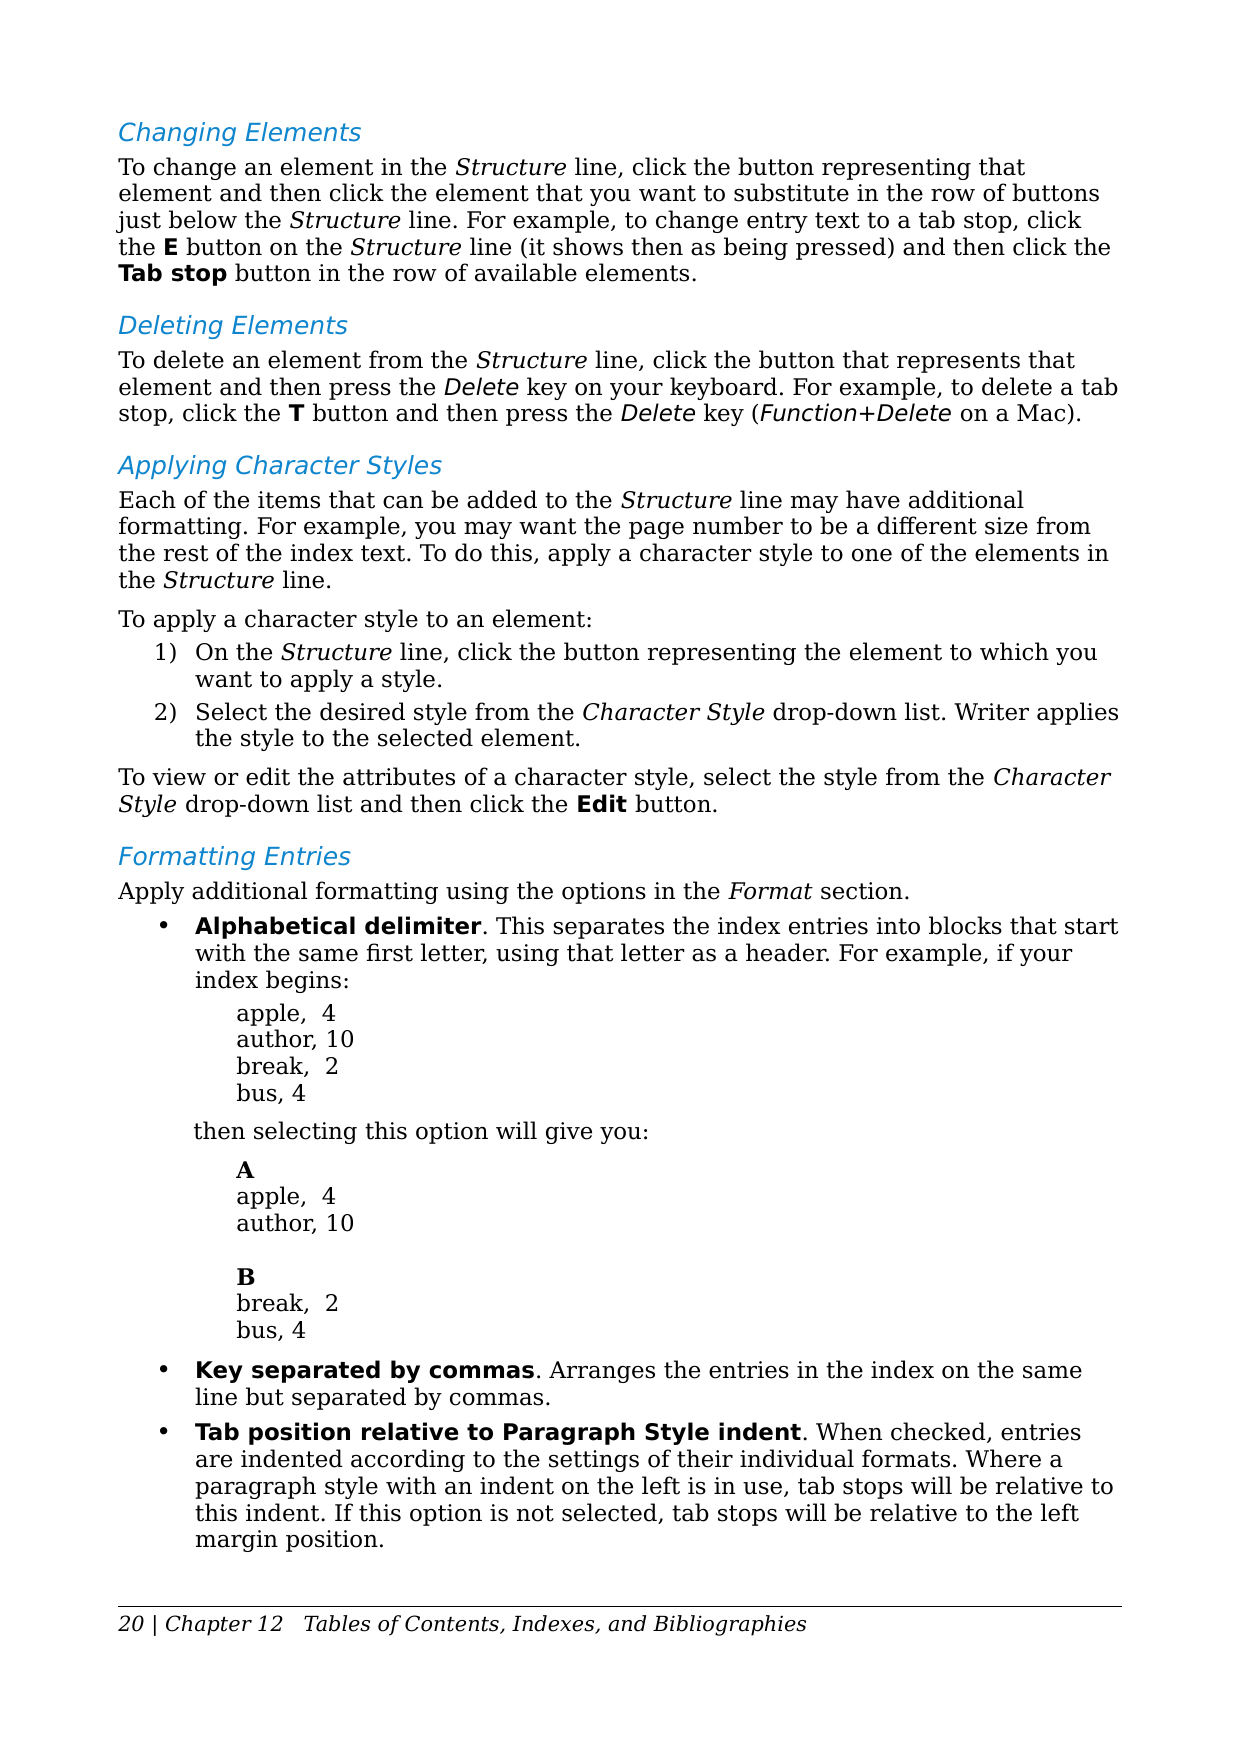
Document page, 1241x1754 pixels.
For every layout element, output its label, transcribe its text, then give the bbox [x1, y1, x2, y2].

text Each of the items that can be added to the Structure line may have additional formatting. For example, you may want the page number to be a different size from the rest of the index text. To do this, apply a character style to one of the elements in the Structure line. [118, 487, 1122, 593]
text apple, 4 [236, 1000, 1122, 1026]
text A [236, 1157, 1122, 1183]
text then selecting this option will give you: [193, 1118, 1122, 1145]
text To delete an element from the Structure line, click the button that represents that element and then press the Delete key on your keyboard. For example, to delete a tab stop, click the T button and then press the Delete key (Function+Delete on a Mac). [118, 347, 1122, 427]
subtitle Changing Elements [118, 118, 1122, 147]
list Tab position relative to Paragraph Style indent. When checked, entries are indented according to the settings of their individual formats. Where a paragraph style with an indent on the left is in use, tab stops will be relative to this indent. If this option is not selected, tab stops will be relative to the left margin position. [156, 1417, 1122, 1553]
text break, 2 [236, 1290, 1122, 1317]
list Select the desired style from the Character Style drop-down list. Writer applies the style to the selected element. [177, 699, 1122, 752]
text author, 10 [236, 1210, 1122, 1237]
subtitle Formatting Entries [118, 842, 1122, 871]
list On the Structure line, click the button representing the element to which you want to apply a style. [177, 639, 1122, 692]
text bus, 4 [236, 1080, 1122, 1106]
list Alphabetical delimiter. This separates the index entries into blocks that start with the same first letter, using that letter as a header. For example, if your index begins: [156, 911, 1122, 993]
text To view or edit the attributes of a character style, select the style from the Character Style drop-down list and then click the Edit button. [118, 764, 1122, 818]
text author, 10 [236, 1026, 1122, 1053]
text break, 2 [236, 1053, 1122, 1080]
list Key separated by commas. Arranges the entries in the index on the same line but separated by commas. [156, 1355, 1122, 1411]
text bus, 4 [236, 1317, 1122, 1344]
list To apply a character style to an element: [118, 606, 1122, 633]
list Apply additional formatting using the options in the Format section. [118, 878, 1122, 904]
text To change an element in the Structure line, click the button representing that element and then click the element that you want to substitute in the row of buttons just below the Structure line. For example, to change entry text to a tab stop, click the E button on the Structure line (it shows then as being pressed) and then click the Tab stop button in the row of available elements. [118, 154, 1122, 287]
subtitle Deleting Elements [118, 311, 1122, 341]
text apple, 4 [236, 1183, 1122, 1210]
text B [236, 1263, 1122, 1290]
subtitle Applying Character Styles [118, 451, 1122, 480]
